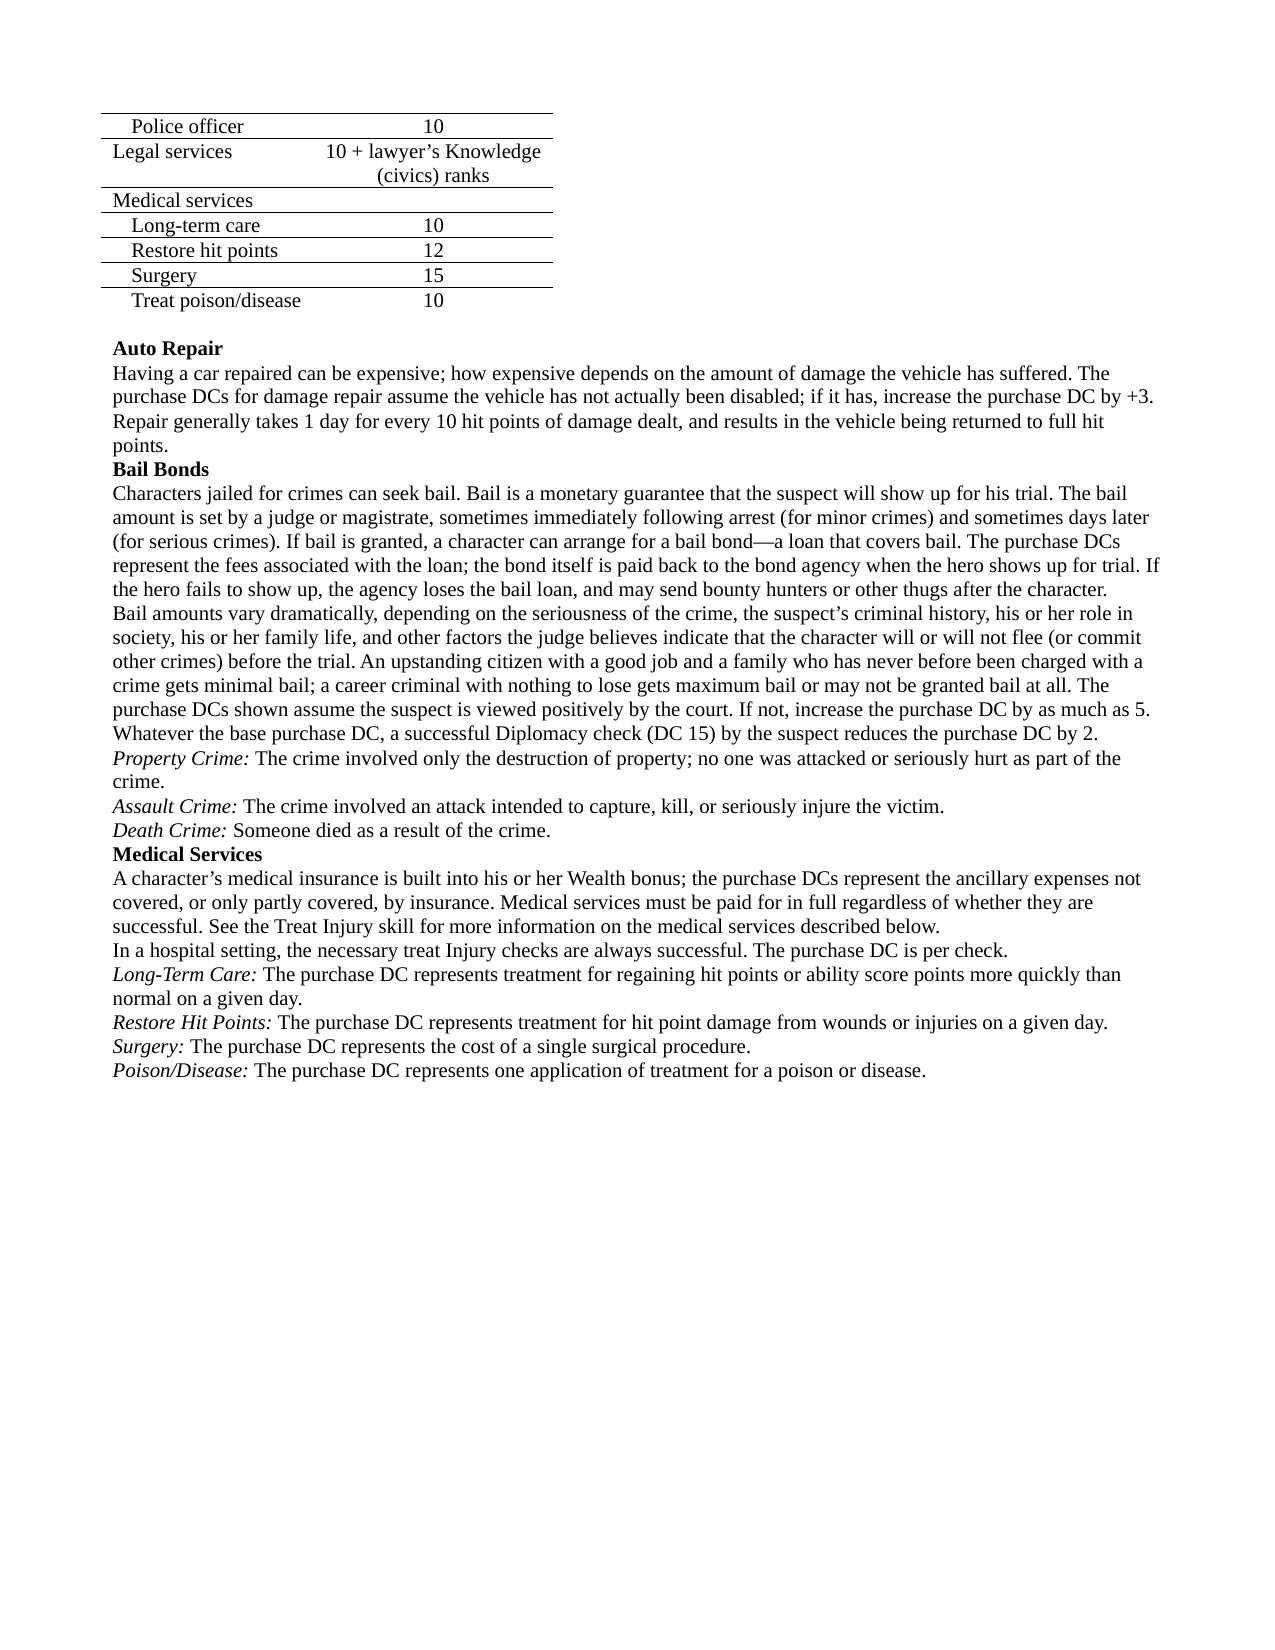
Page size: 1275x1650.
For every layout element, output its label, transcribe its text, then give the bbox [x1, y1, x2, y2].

text Surgery: The purchase DC represents the cost of a single surgical procedure. [112, 1034, 1162, 1058]
table_cell 10 [313, 114, 553, 138]
text Characters jailed for crimes can seek bail. Bail is a monetary guarantee that the suspect will show up for his trial. The bail amount is set by a judge or magistrate, sometimes immediately following arrest (for minor crimes) and sometimes days later (for serious crimes). If bail is granted, a character can arrange for a bail bond—a loan that covers bail. The purchase DCs represent the fees associated with the loan; the bond itself is paid back to the bond agency when the hero shows up for trial. If the hero fails to show up, the agency loses the bail loan, and may send bounty hunters or other thugs after the character. [112, 481, 1162, 601]
text Poison/Disease: The purchase DC represents one application of treatment for a poison or disease. [112, 1058, 1162, 1082]
subtitle Auto Repair [112, 336, 1162, 360]
table_cell Surgery [101, 263, 313, 287]
table_cell 10 [313, 288, 553, 312]
subtitle Bail Bonds [112, 457, 1162, 481]
table_cell [313, 188, 553, 212]
text Property Crime: The crime involved only the destruction of property; no one was attacked or seriously hurt as part of the crime. [112, 745, 1162, 793]
table_cell Long-term care [101, 213, 313, 237]
table_cell Medical services [101, 188, 313, 212]
text Death Crime: Someone died as a result of the crime. [112, 818, 1162, 842]
table_cell 15 [313, 263, 553, 287]
text Bail amounts vary dramatically, depending on the seriousness of the crime, the suspect’s criminal history, his or her role in society, his or her family life, and other factors the judge believes indicate that the character will or will not flee (or commit other crimes) before the trial. An upstanding citizen with a good job and a family who has never before been charged with a crime gets minimal bail; a career criminal with nothing to lose gets maximum bail or may not be granted bail at all. The purchase DCs shown assume the suspect is viewed positively by the court. If not, increase the purchase DC by as much as 5. Whatever the base purchase DC, a successful Diplomacy check (DC 15) by the suspect reduces the purchase DC by 2. [112, 601, 1162, 745]
table_cell 10 + lawyer’s Knowledge (civics) ranks [313, 139, 553, 187]
table_cell Restore hit points [101, 238, 313, 262]
text In a hospital setting, the necessary treat Injury checks are always successful. The purchase DC is per check. [112, 938, 1162, 962]
table_cell Treat poison/disease [101, 288, 313, 312]
text Assault Crime: The crime involved an attack intended to capture, kill, or seriously injure the victim. [112, 793, 1162, 818]
subtitle Medical Services [112, 842, 1162, 866]
text Long-Term Care: The purchase DC represents treatment for regaining hit points or ability score points more quickly than normal on a given day. [112, 962, 1162, 1010]
text Restore Hit Points: The purchase DC represents treatment for hit point damage from wounds or injuries on a given day. [112, 1010, 1162, 1034]
text Having a car repaired can be expensive; how expensive depends on the amount of damage the vehicle has suffered. The purchase DCs for damage repair assume the vehicle has not actually been disabled; if it has, increase the purchase DC by +3. Repair generally takes 1 day for every 10 hit points of damage dealt, and results in the vehicle being returned to full hit points. [112, 360, 1162, 457]
table_cell Police officer [101, 114, 313, 138]
table_cell 12 [313, 238, 553, 262]
text A character’s medical insurance is built into his or her Wealth bonus; the purchase DCs represent the ancillary expenses not covered, or only partly covered, by insurance. Medical services must be paid for in full regardless of whether they are successful. See the Treat Injury skill for more information on the medical services described below. [112, 866, 1162, 938]
table_cell 10 [313, 213, 553, 237]
table_cell Legal services [101, 139, 313, 187]
